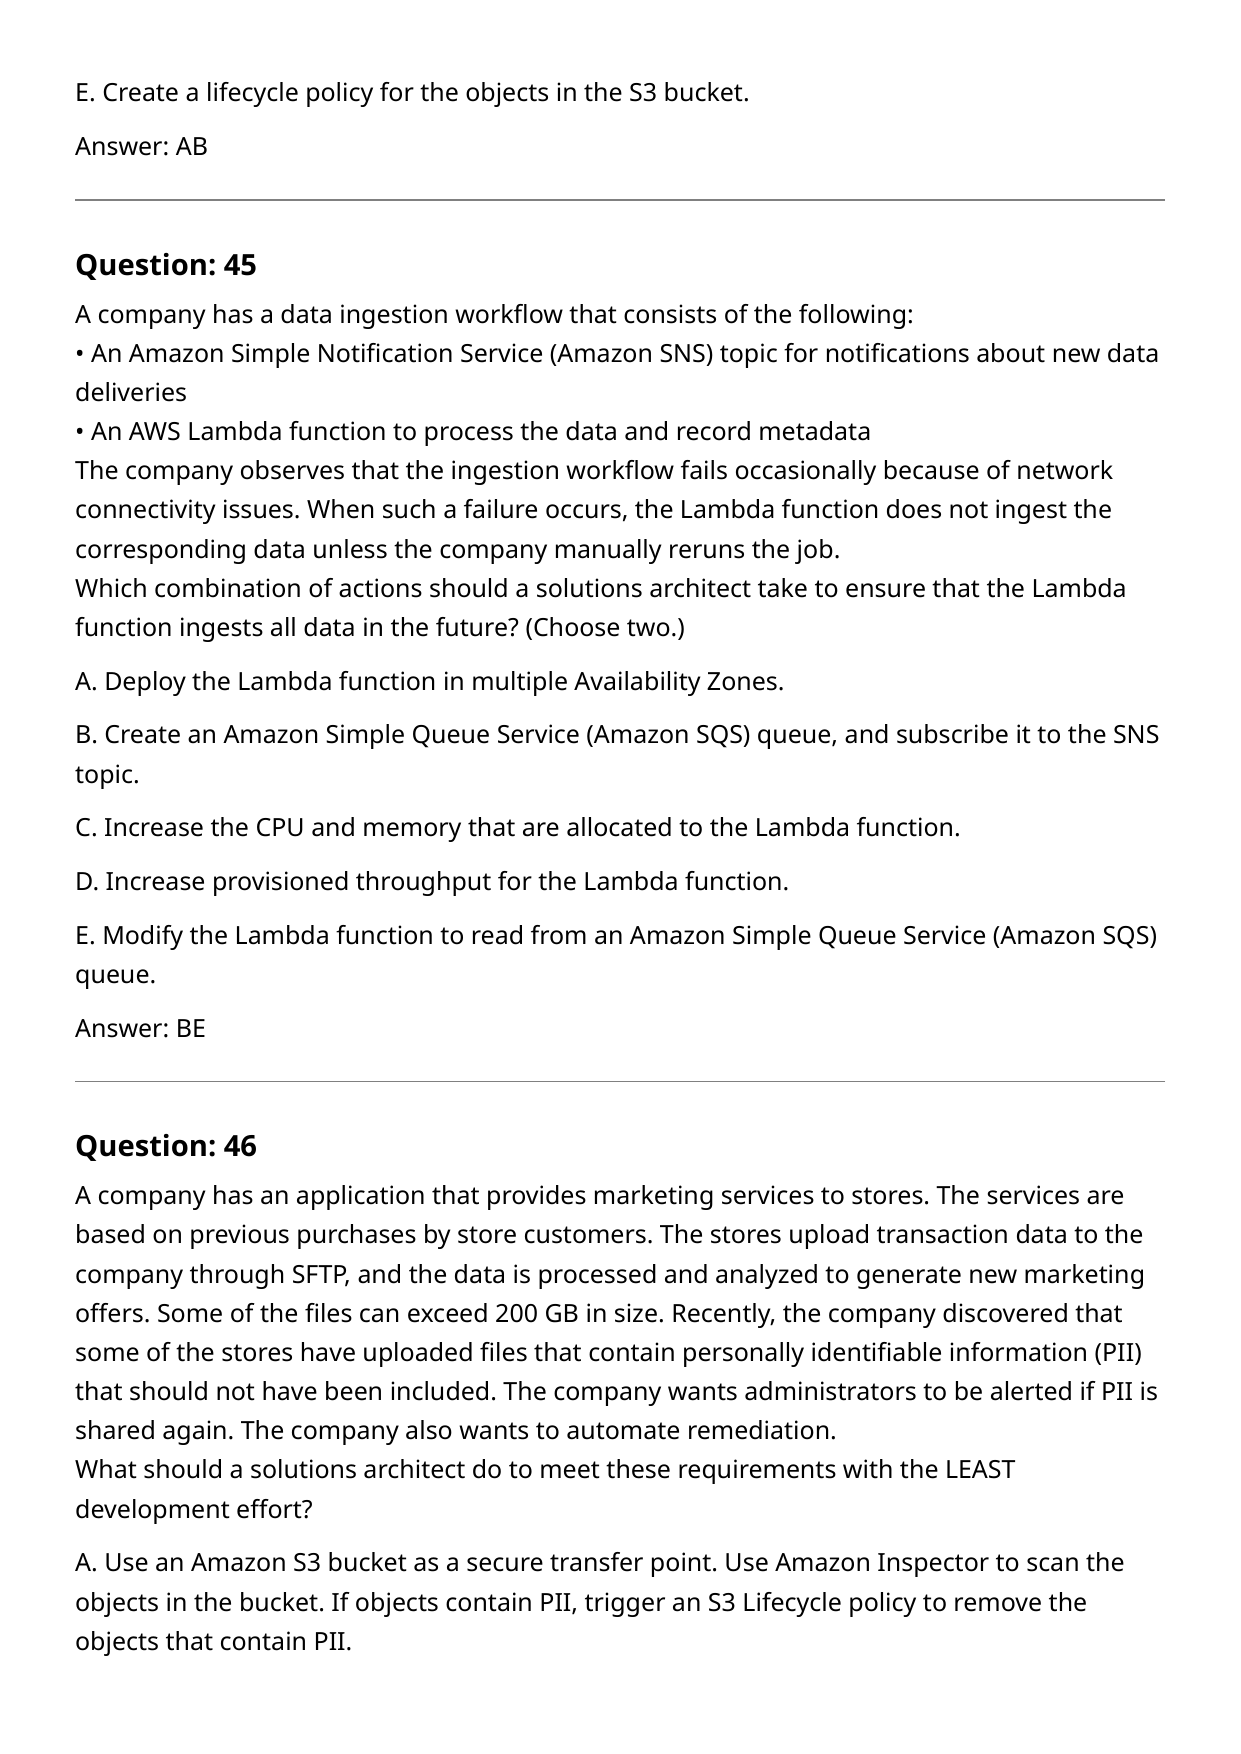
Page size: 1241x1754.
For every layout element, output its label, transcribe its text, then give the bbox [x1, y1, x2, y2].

subtitle Question: 46 [75, 1126, 1165, 1165]
text A company has a data ingestion workflow that consists of the following: • An Amazon Simple Notification Service (Amazon SNS) topic for notifications about new data deliveries • An AWS Lambda function to process the data and record metadata The company observes that the ingestion workflow fails occasionally because of network connectivity issues. When such a failure occurs, the Lambda function does not ingest the corresponding data unless the company manually reruns the job. Which combination of actions should a solutions architect take to ensure that the Lambda function ingests all data in the future? (Choose two.) [75, 296, 1165, 644]
text A. Use an Amazon S3 bucket as a secure transfer point. Use Amazon Inspector to scan the objects in the bucket. If objects contain PII, trigger an S3 Lifecycle policy to remove the objects that contain PII. [75, 1545, 1165, 1657]
text Answer: BE [75, 1010, 1165, 1044]
text B. Create an Amazon Simple Queue Service (Amazon SQS) queue, and subscribe it to the SNS topic. [75, 717, 1165, 790]
text A. Deploy the Lambda function in multiple Availability Zones. [75, 663, 1165, 697]
text E. Modify the Lambda function to read from an Amazon Simple Queue Service (Amazon SQS) queue. [75, 917, 1165, 991]
text A company has an application that provides marketing services to stores. The services are based on previous purchases by store customers. The stores upload transaction data to the company through SFTP, and the data is processed and analyzed to generate new marketing offers. Some of the files can exceed 200 GB in size. Recently, the company discovered that some of the stores have uploaded files that contain personally identifiable information (PII) that should not have been included. The company wants administrators to be alerted if PII is shared again. The company also wants to automate remediation. What should a solutions architect do to meet these requirements with the LEAST development effort? [75, 1178, 1165, 1525]
subtitle Question: 45 [75, 244, 1165, 284]
text E. Create a lifecycle policy for the objects in the S3 bucket. [75, 75, 1165, 109]
text Answer: AB [75, 129, 1165, 163]
text D. Increase provisioned throughput for the Lambda function. [75, 864, 1165, 898]
text C. Increase the CPU and memory that are allocated to the Lambda function. [75, 810, 1165, 844]
